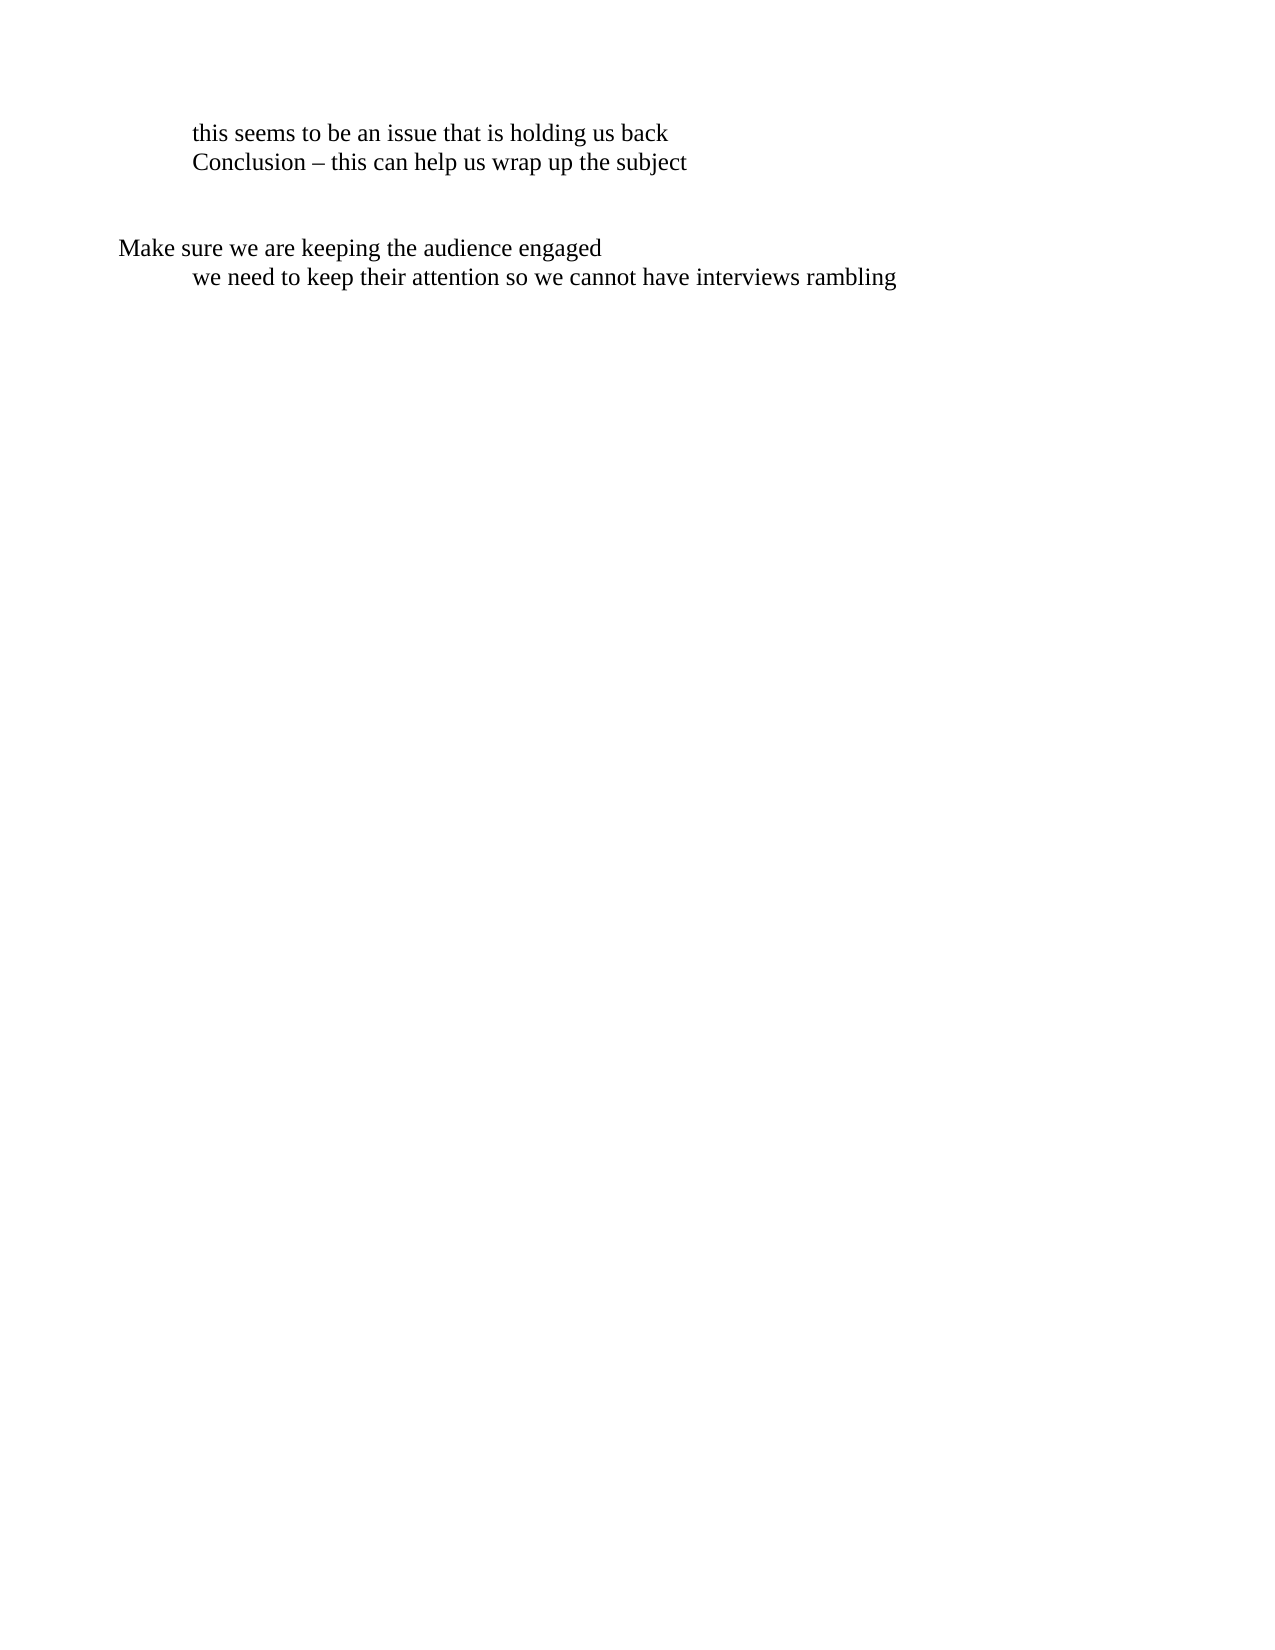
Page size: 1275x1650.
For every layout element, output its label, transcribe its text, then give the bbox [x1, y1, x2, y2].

text this seems to be an issue that is holding us back [118, 118, 1157, 147]
text we need to keep their attention so we cannot have interviews rambling [118, 262, 1157, 291]
text Make sure we are keeping the audience engaged [118, 233, 1157, 262]
text Conclusion – this can help us wrap up the subject [118, 147, 1157, 176]
